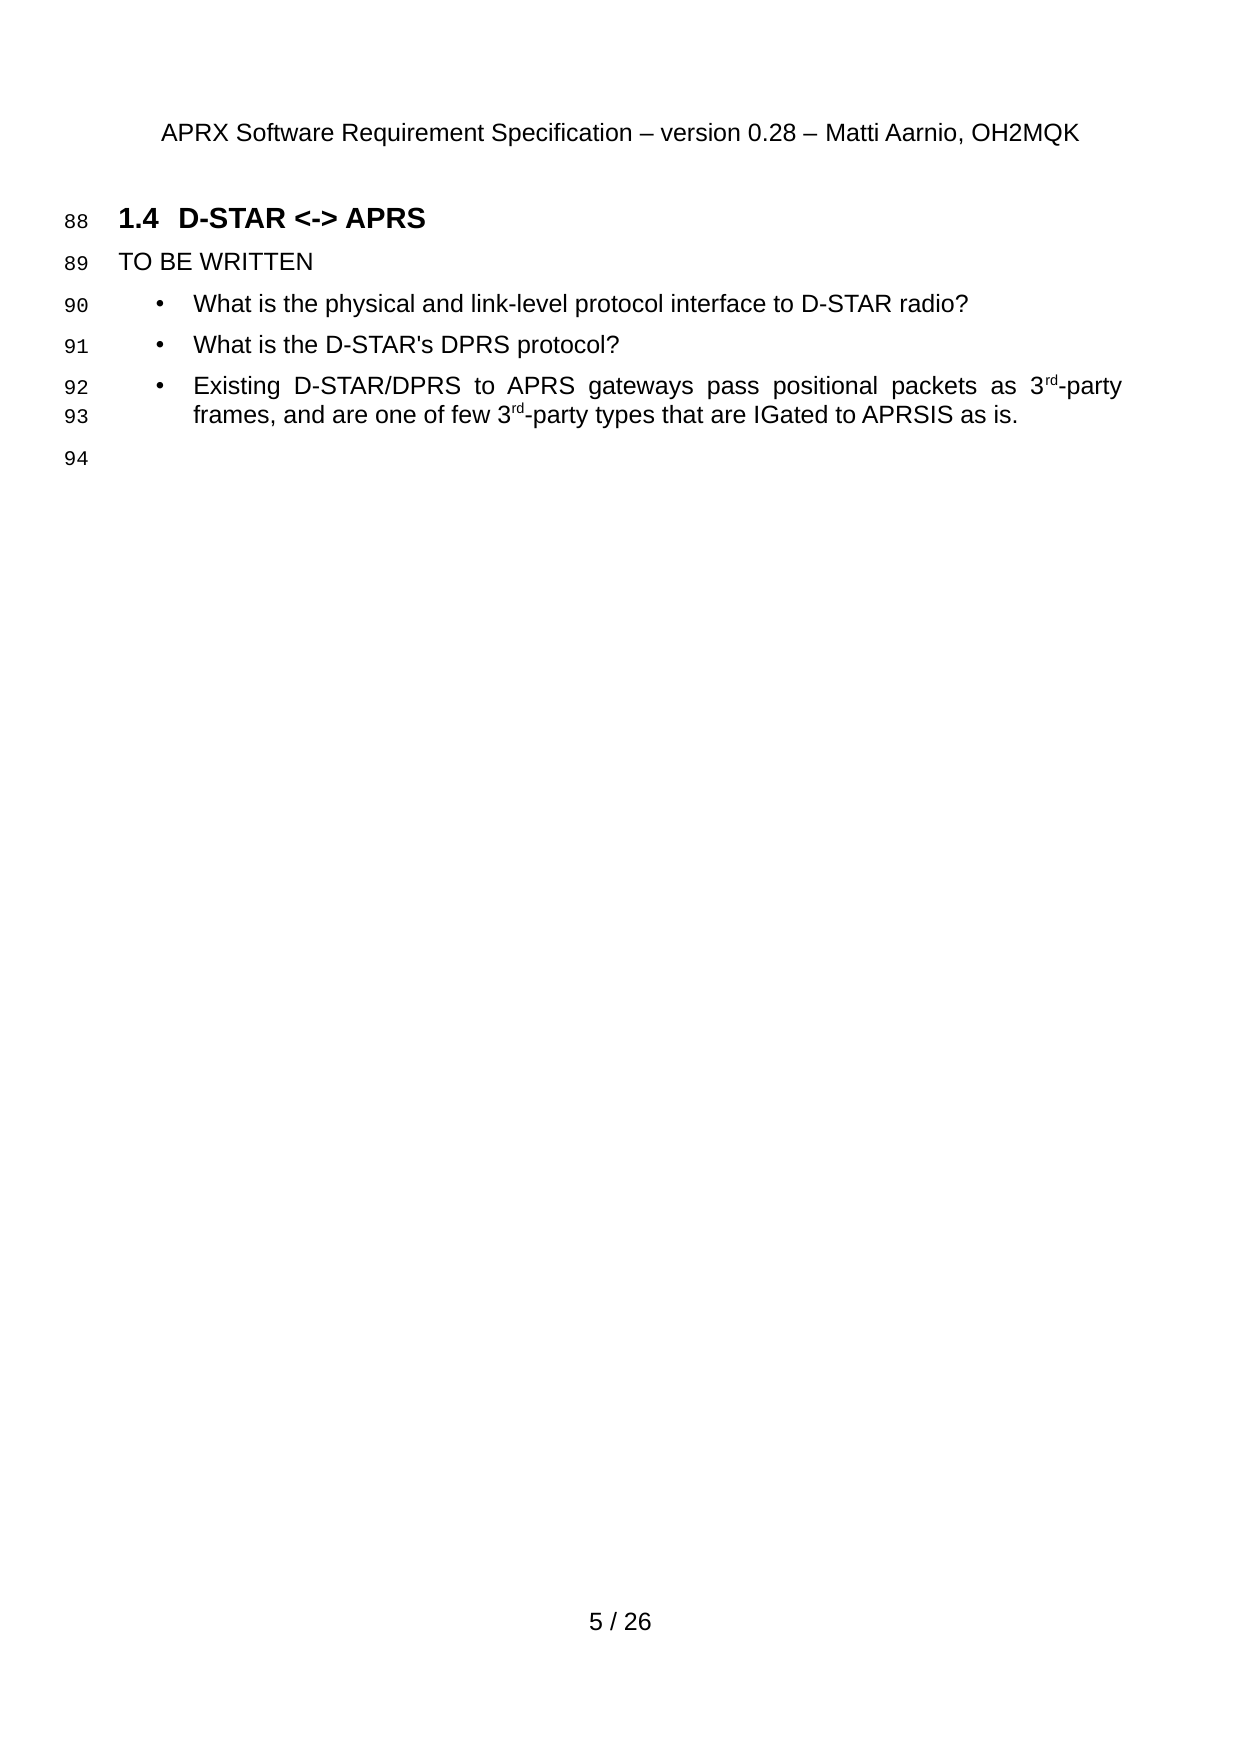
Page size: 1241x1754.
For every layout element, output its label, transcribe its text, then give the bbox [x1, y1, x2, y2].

text TO BE WRITTEN [118, 247, 1122, 276]
list What is the physical and link-level protocol interface to D-STAR radio? [156, 289, 1122, 317]
subtitle D-STAR <-> APRS [118, 201, 1122, 235]
list Existing D-STAR/DPRS to APRS gateways pass positional packets as 3rd-party frames, and are one of few 3rd-party types that are IGated to APRSIS as is. [156, 371, 1122, 429]
list What is the D-STAR's DPRS protocol? [156, 330, 1122, 359]
